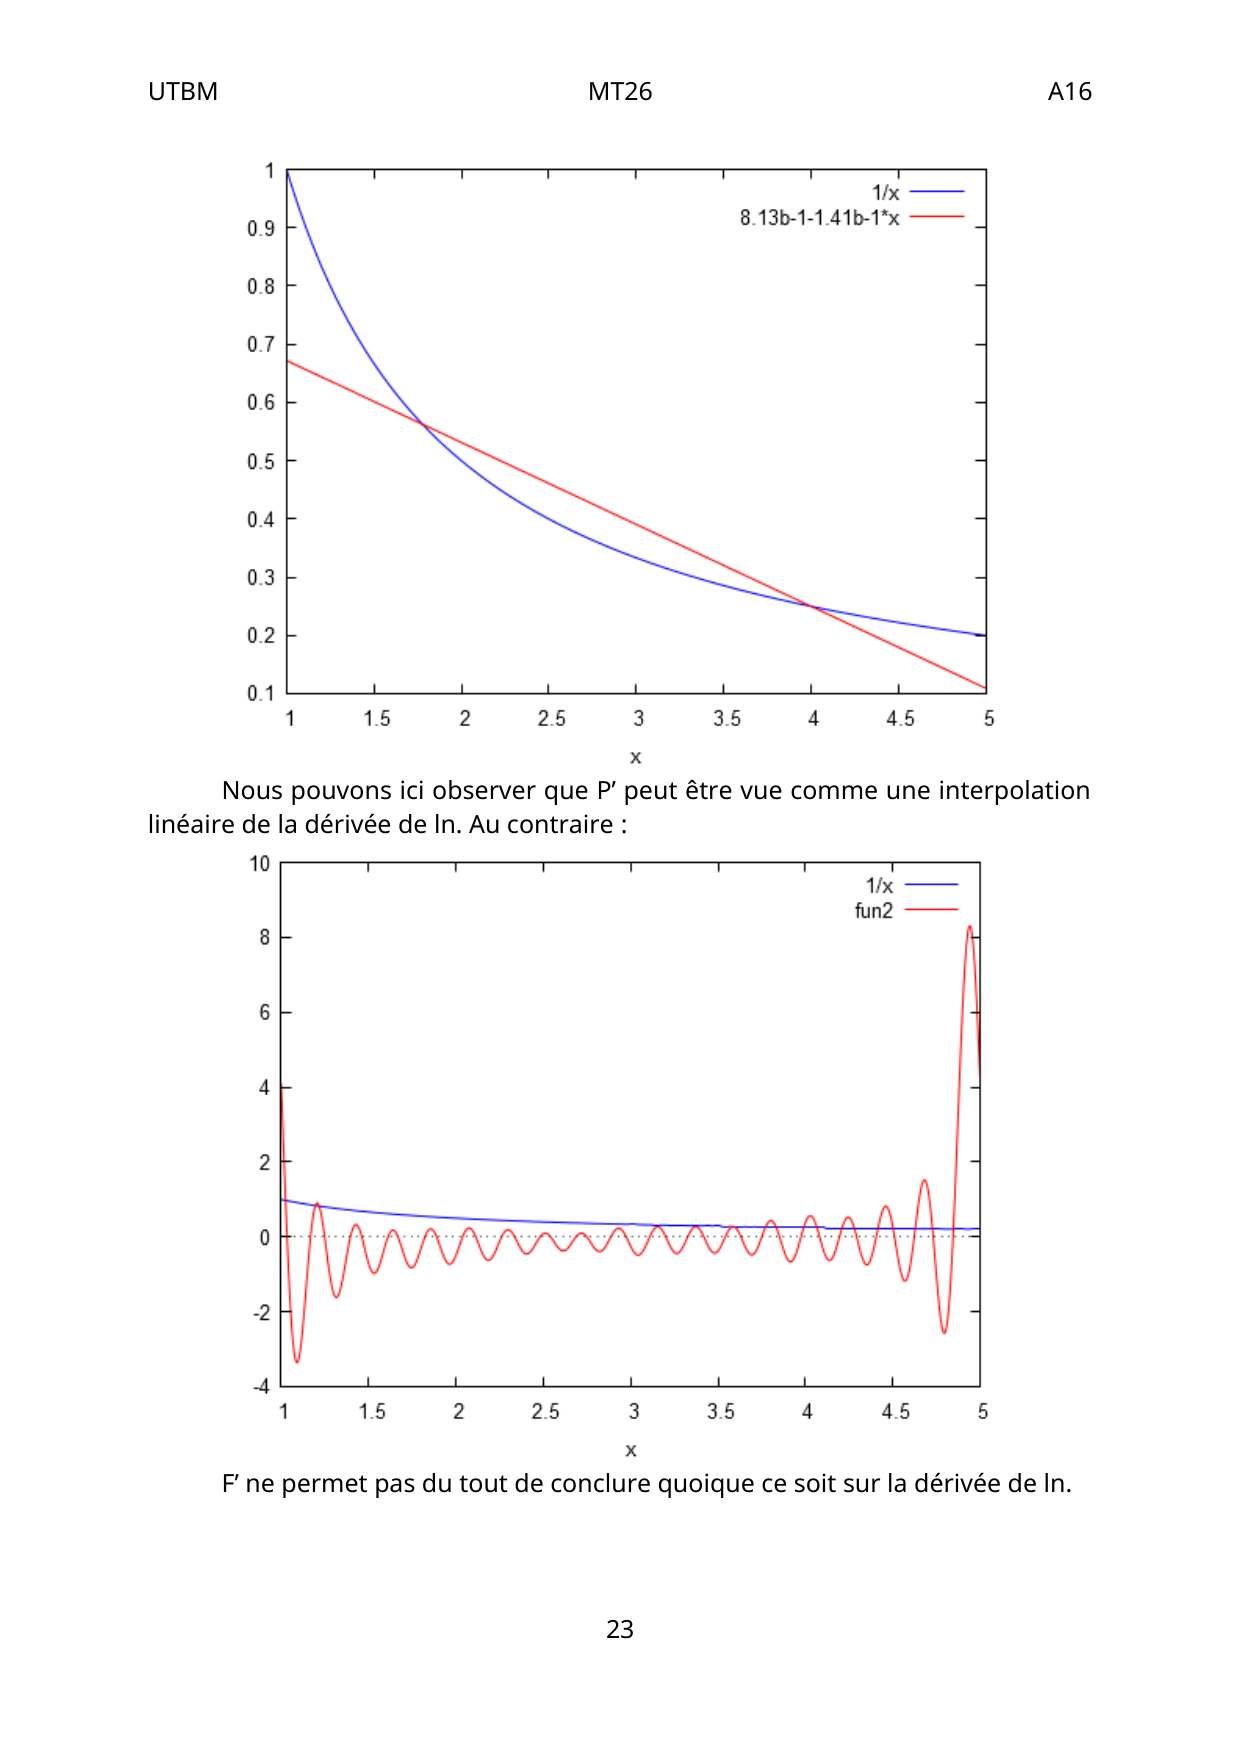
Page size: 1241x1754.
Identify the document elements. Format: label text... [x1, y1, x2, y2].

text Nous pouvons ici observer que P’ peut être vue comme une interpolation linéaire de la dérivée de ln. Au contraire : [148, 773, 1092, 841]
picture [147, 147, 1086, 773]
picture [147, 840, 1086, 1466]
text F’ ne permet pas du tout de conclure quoique ce soit sur la dérivée de ln. [148, 1466, 1092, 1500]
